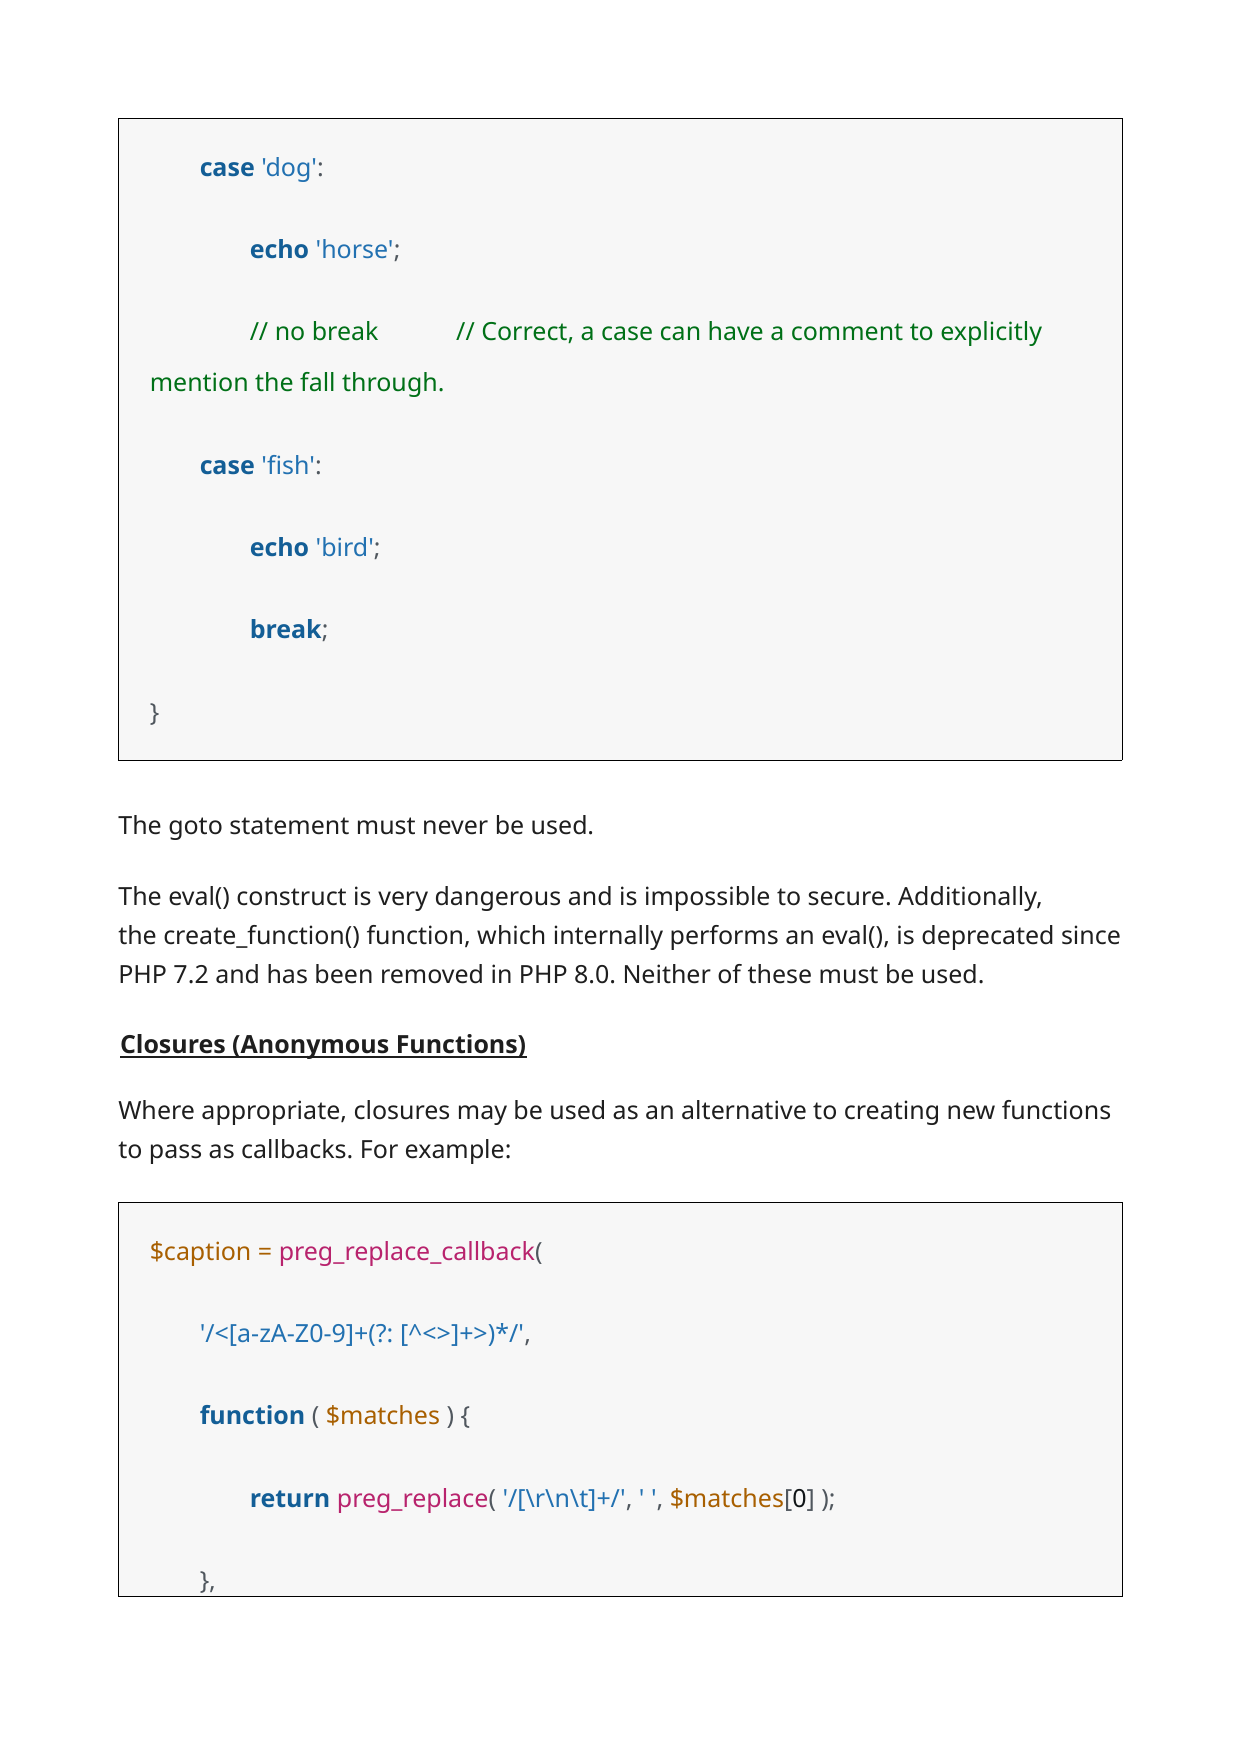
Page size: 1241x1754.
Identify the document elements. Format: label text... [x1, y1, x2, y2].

text '/<[a-zA-Z0-9]+(?: [^<>]+>)*/', [119, 1284, 1122, 1350]
text echo 'horse'; [119, 200, 1122, 266]
text break; [119, 581, 1122, 646]
text return preg_replace( '/[\r\n\t]+/', ' ', $matches[0] ); [119, 1449, 1122, 1514]
text } [119, 663, 1122, 760]
text function ( $matches ) { [119, 1367, 1122, 1432]
text }, [119, 1531, 1122, 1596]
text case 'fish': [119, 416, 1122, 481]
text // no break // Correct, a case can have a comment to explicitly mention the fall through. [119, 283, 1122, 399]
text The eval() construct is very dangerous and is impossible to secure. Additionally, the create_function() function, which internally performs an eval(), is deprecated since PHP 7.2 and has been removed in PHP 8.0. Neither of these must be used. [118, 878, 1122, 991]
subtitle Closures (Anonymous Functions) [118, 1027, 1122, 1061]
text Where appropriate, closures may be used as an alternative to creating new functions to pass as callbacks. For example: [118, 1092, 1122, 1166]
text $caption = preg_replace_callback( [119, 1203, 1122, 1267]
text case 'dog': [119, 119, 1122, 183]
text The goto statement must never be used. [118, 808, 1122, 842]
text echo 'bird'; [119, 498, 1122, 564]
